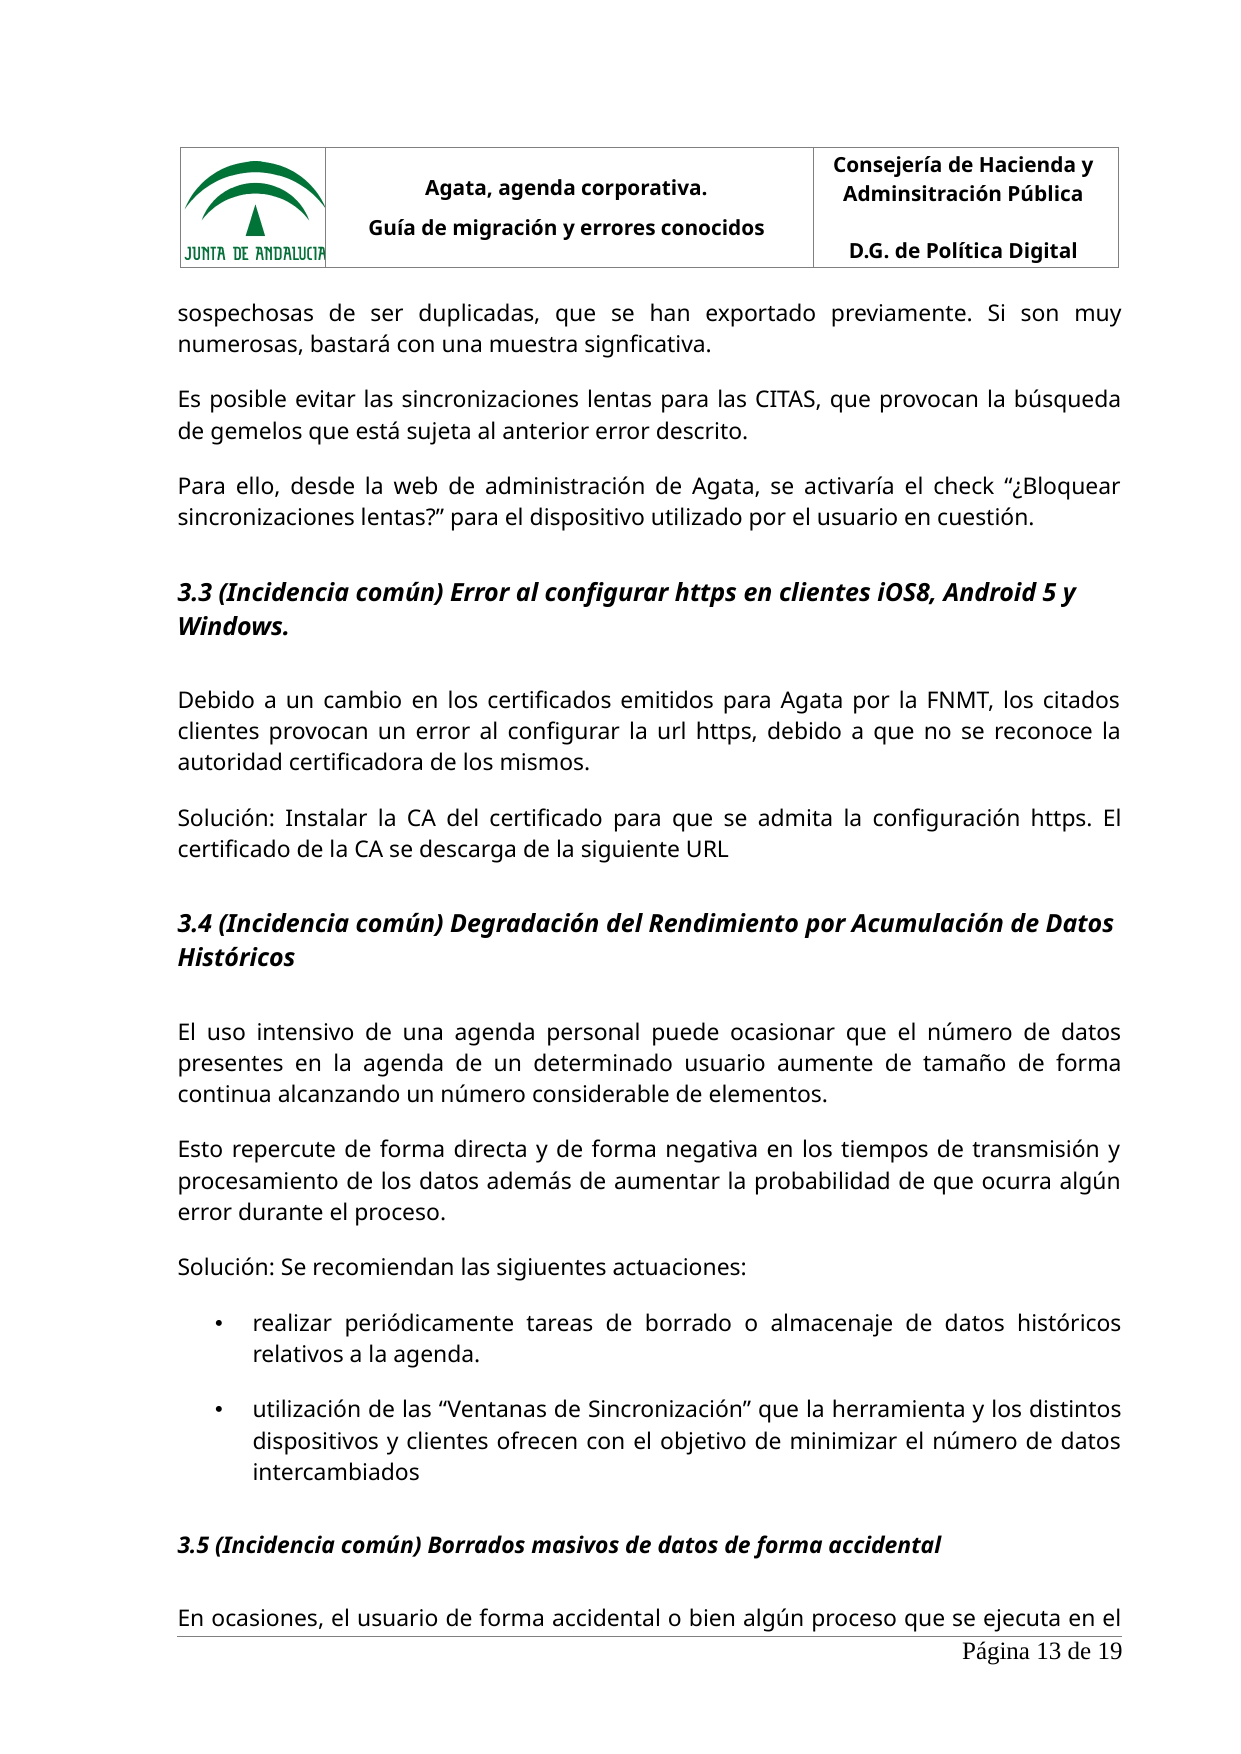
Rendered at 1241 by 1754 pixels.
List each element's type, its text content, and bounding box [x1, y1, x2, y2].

subtitle (Incidencia común) Error al configurar https en clientes iOS8, Android 5 y Windows. [177, 574, 1122, 642]
text Solución: Se recomiendan las sigiuentes actuaciones: [177, 1251, 1122, 1282]
text Debido a un cambio en los certificados emitidos para Agata por la FNMT, los citados clientes provocan un error al configurar la url https, debido a que no se reconoce la autoridad certificadora de los mismos. [177, 684, 1122, 777]
text En ocasiones, el usuario de forma accidental o bien algún proceso que se ejecuta en el [177, 1601, 1122, 1633]
text Solución: Instalar la CA del certificado para que se admita la configuración https. El certificado de la CA se descarga de la siguiente URL [177, 802, 1122, 864]
text El uso intensivo de una agenda personal puede ocasionar que el número de datos presentes en la agenda de un determinado usuario aumente de tamaño de forma continua alcanzando un número considerable de elementos. [177, 1015, 1122, 1109]
text Es posible evitar las sincronizaciones lentas para las CITAS, que provocan la búsqueda de gemelos que está sujeta al anterior error descrito. [177, 383, 1122, 446]
text Esto repercute de forma directa y de forma negativa en los tiempos de transmisión y procesamiento de los datos además de aumentar la probabilidad de que ocurra algún error durante el proceso. [177, 1133, 1122, 1227]
picture [184, 161, 325, 260]
subtitle (Incidencia común) Degradación del Rendimiento por Acumulación de Datos Históricos [177, 906, 1122, 974]
subtitle (Incidencia común) Borrados masivos de datos de forma accidental [177, 1529, 1122, 1560]
list realizar periódicamente tareas de borrado o almacenaje de datos históricos relativos a la agenda. [215, 1307, 1122, 1369]
text sospechosas de ser duplicadas, que se han exportado previamente. Si son muy numerosas, bastará con una muestra signficativa. [177, 297, 1122, 359]
list utilización de las “Ventanas de Sincronización” que la herramienta y los distintos dispositivos y clientes ofrecen con el objetivo de minimizar el número de datos intercambiados [215, 1393, 1122, 1487]
